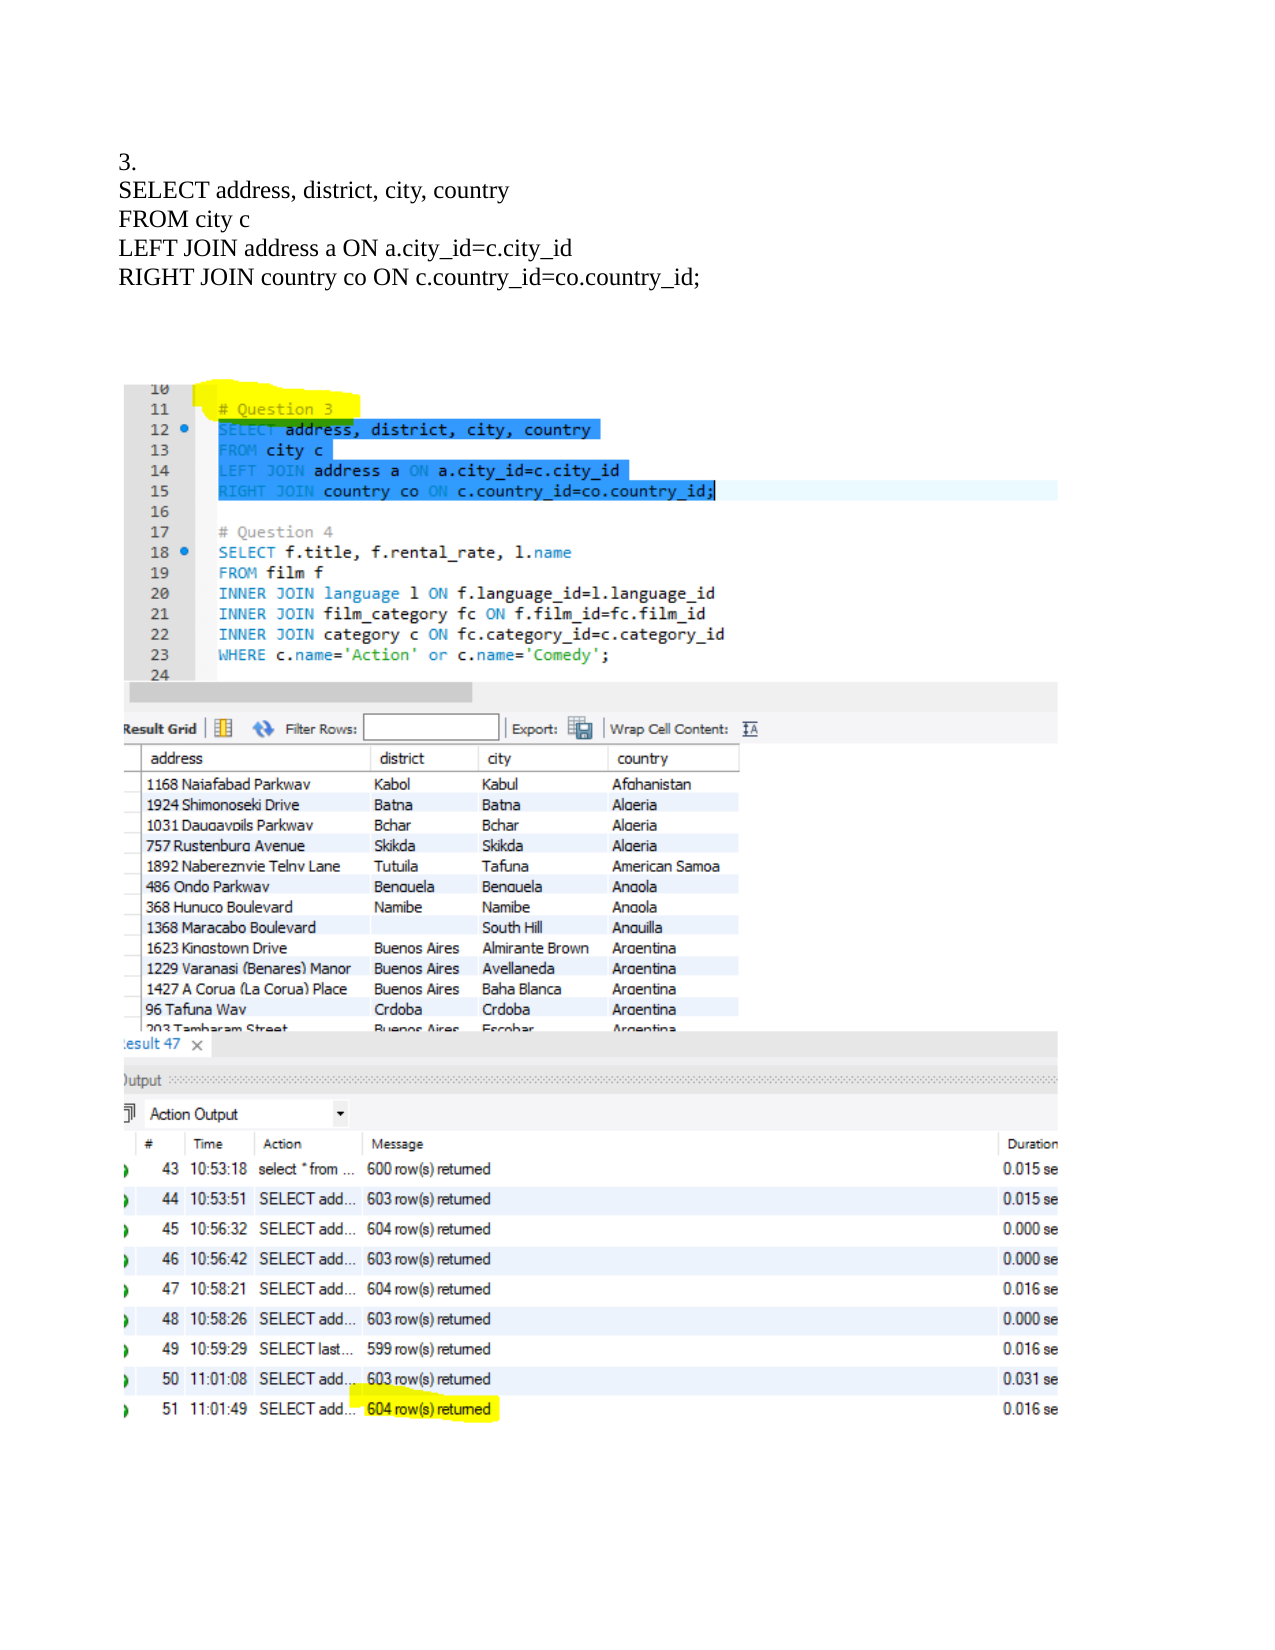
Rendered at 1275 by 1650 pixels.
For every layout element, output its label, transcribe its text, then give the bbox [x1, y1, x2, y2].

text 3. [118, 147, 1157, 176]
picture [123, 378, 1058, 1427]
text SELECT address, district, city, country FROM city c LEFT JOIN address a ON a.city_id=c.city_id RIGHT JOIN country co ON c.country_id=co.country_id; [118, 176, 1157, 291]
